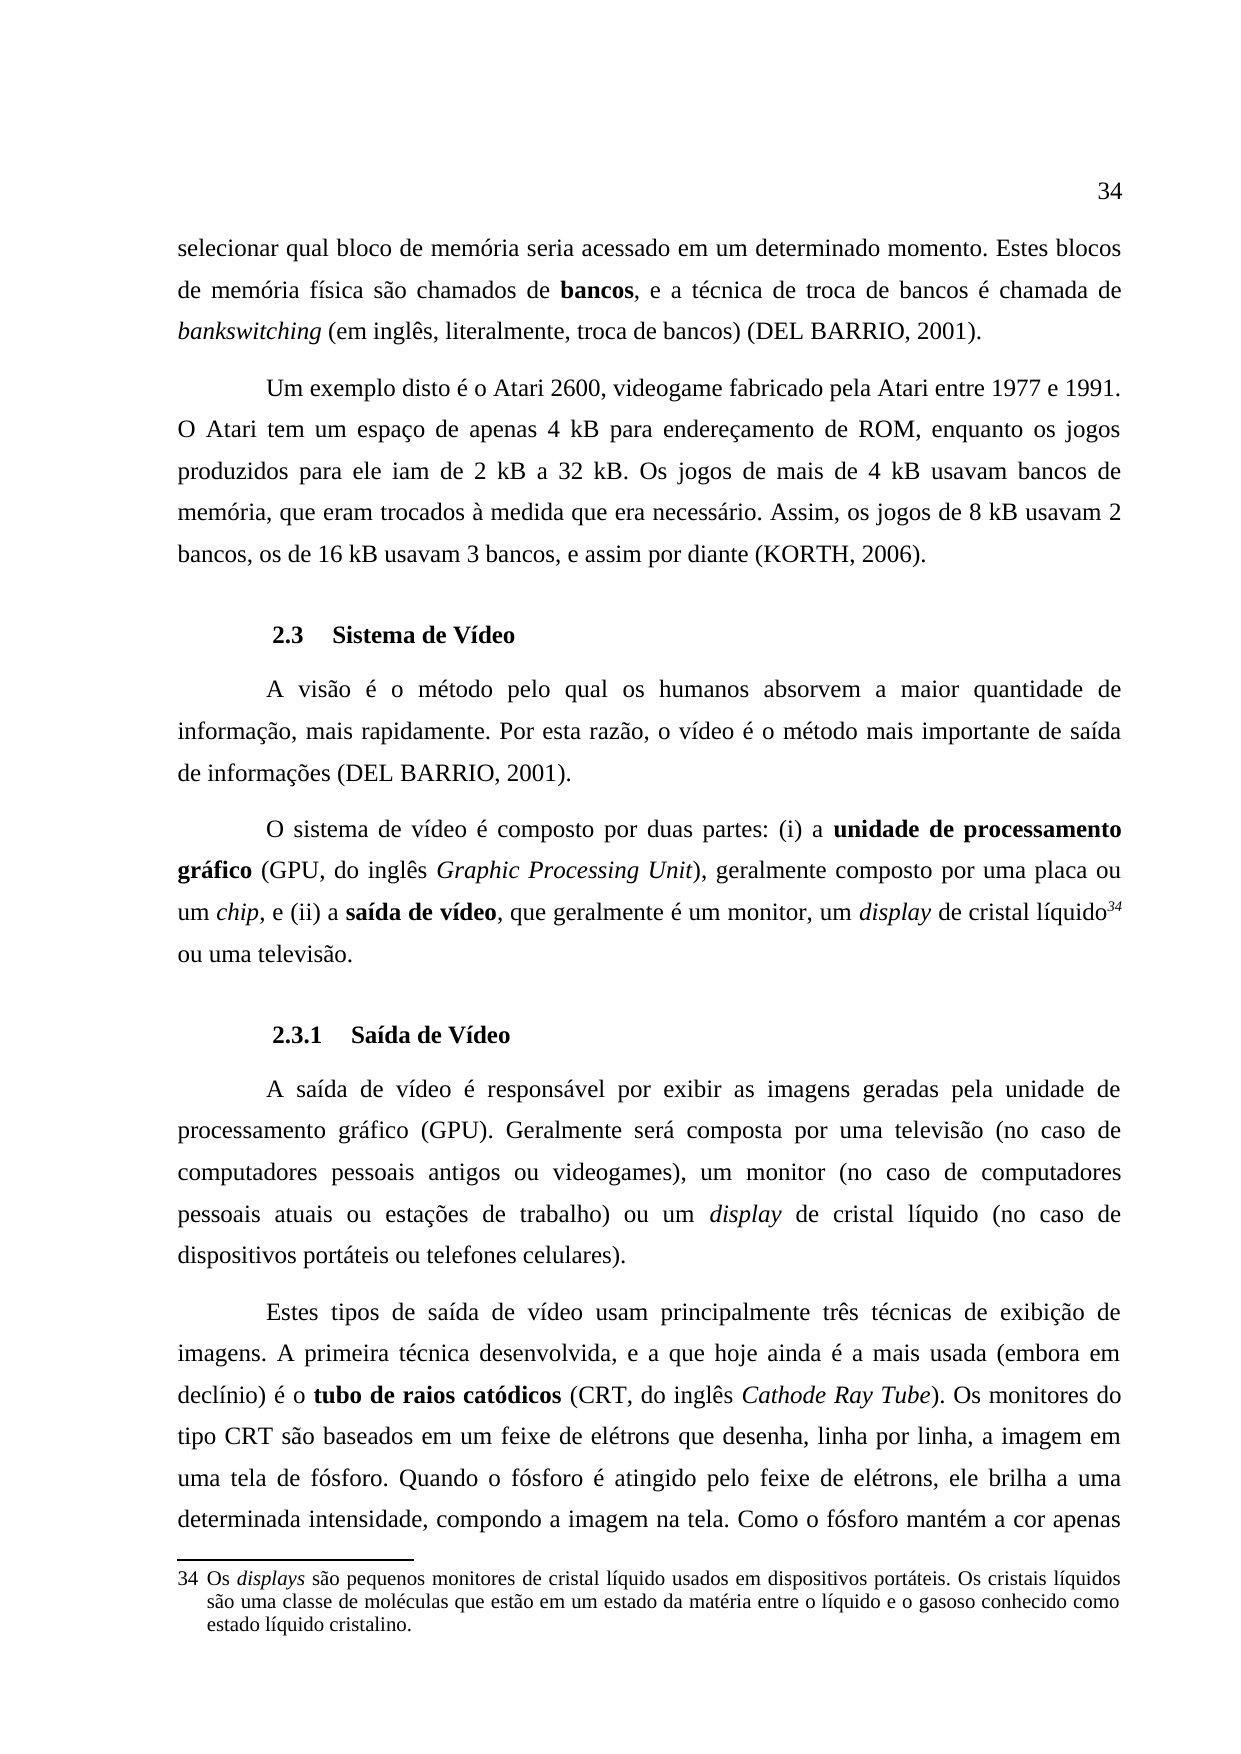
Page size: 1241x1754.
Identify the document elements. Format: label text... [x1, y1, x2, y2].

text Os displays são pequenos monitores de cristal líquido usados em dispositivos portáteis. Os cristais líquidos são uma classe de moléculas que estão em um estado da matéria entre o líquido e o gasoso conhecido como estado líquido cristalino. [177, 1566, 1122, 1636]
text Um exemplo disto é o Atari 2600, videogame fabricado pela Atari entre 1977 e 1991. O Atari tem um espaço de apenas 4 kB para endereçamento de ROM, enquanto os jogos produzidos para ele iam de 2 kB a 32 kB. Os jogos de mais de 4 kB usavam bancos de memória, que eram trocados à medida que era necessário. Assim, os jogos de 8 kB usavam 2 bancos, os de 16 kB usavam 3 bancos, e assim por diante (KORTH, 2006). [177, 374, 1122, 568]
subtitle Sistema de Vídeo [177, 621, 1122, 649]
text A saída de vídeo é responsável por exibir as imagens geradas pela unidade de processamento gráfico (GPU). Geralmente será composta por uma televisão (no caso de computadores pessoais antigos ou videogames), um monitor (no caso de computadores pessoais atuais ou estações de trabalho) ou um display de cristal líquido (no caso de dispositivos portáteis ou telefones celulares). [177, 1075, 1122, 1269]
subtitle Saída de Vídeo [177, 1021, 1122, 1049]
text selecionar qual bloco de memória seria acessado em um determinado momento. Estes blocos de memória física são chamados de bancos, e a técnica de troca de bancos é chamada de bankswitching (em inglês, literalmente, troca de bancos) (DEL BARRIO, 2001). [177, 234, 1122, 345]
text A visão é o método pelo qual os humanos absorvem a maior quantidade de informação, mais rapidamente. Por esta razão, o vídeo é o método mais importante de saída de informações (DEL BARRIO, 2001). [177, 676, 1122, 786]
text O sistema de vídeo é composto por duas partes: (i) a unidade de processamento gráfico (GPU, do inglês Graphic Processing Unit), geralmente composto por uma placa ou um chip, e (ii) a saída de vídeo, que geralmente é um monitor, um display de cristal líquido ou uma televisão. [177, 815, 1122, 967]
text Estes tipos de saída de vídeo usam principalmente três técnicas de exibição de imagens. A primeira técnica desenvolvida, e a que hoje ainda é a mais usada (embora em declínio) é o tubo de raios catódicos (CRT, do inglês Cathode Ray Tube). Os monitores do tipo CRT são baseados em um feixe de elétrons que desenha, linha por linha, a imagem em uma tela de fósforo. Quando o fósforo é atingido pelo feixe de elétrons, ele brilha a uma determinada intensidade, compondo a imagem na tela. Como o fósforo mantém a cor apenas [177, 1298, 1122, 1533]
